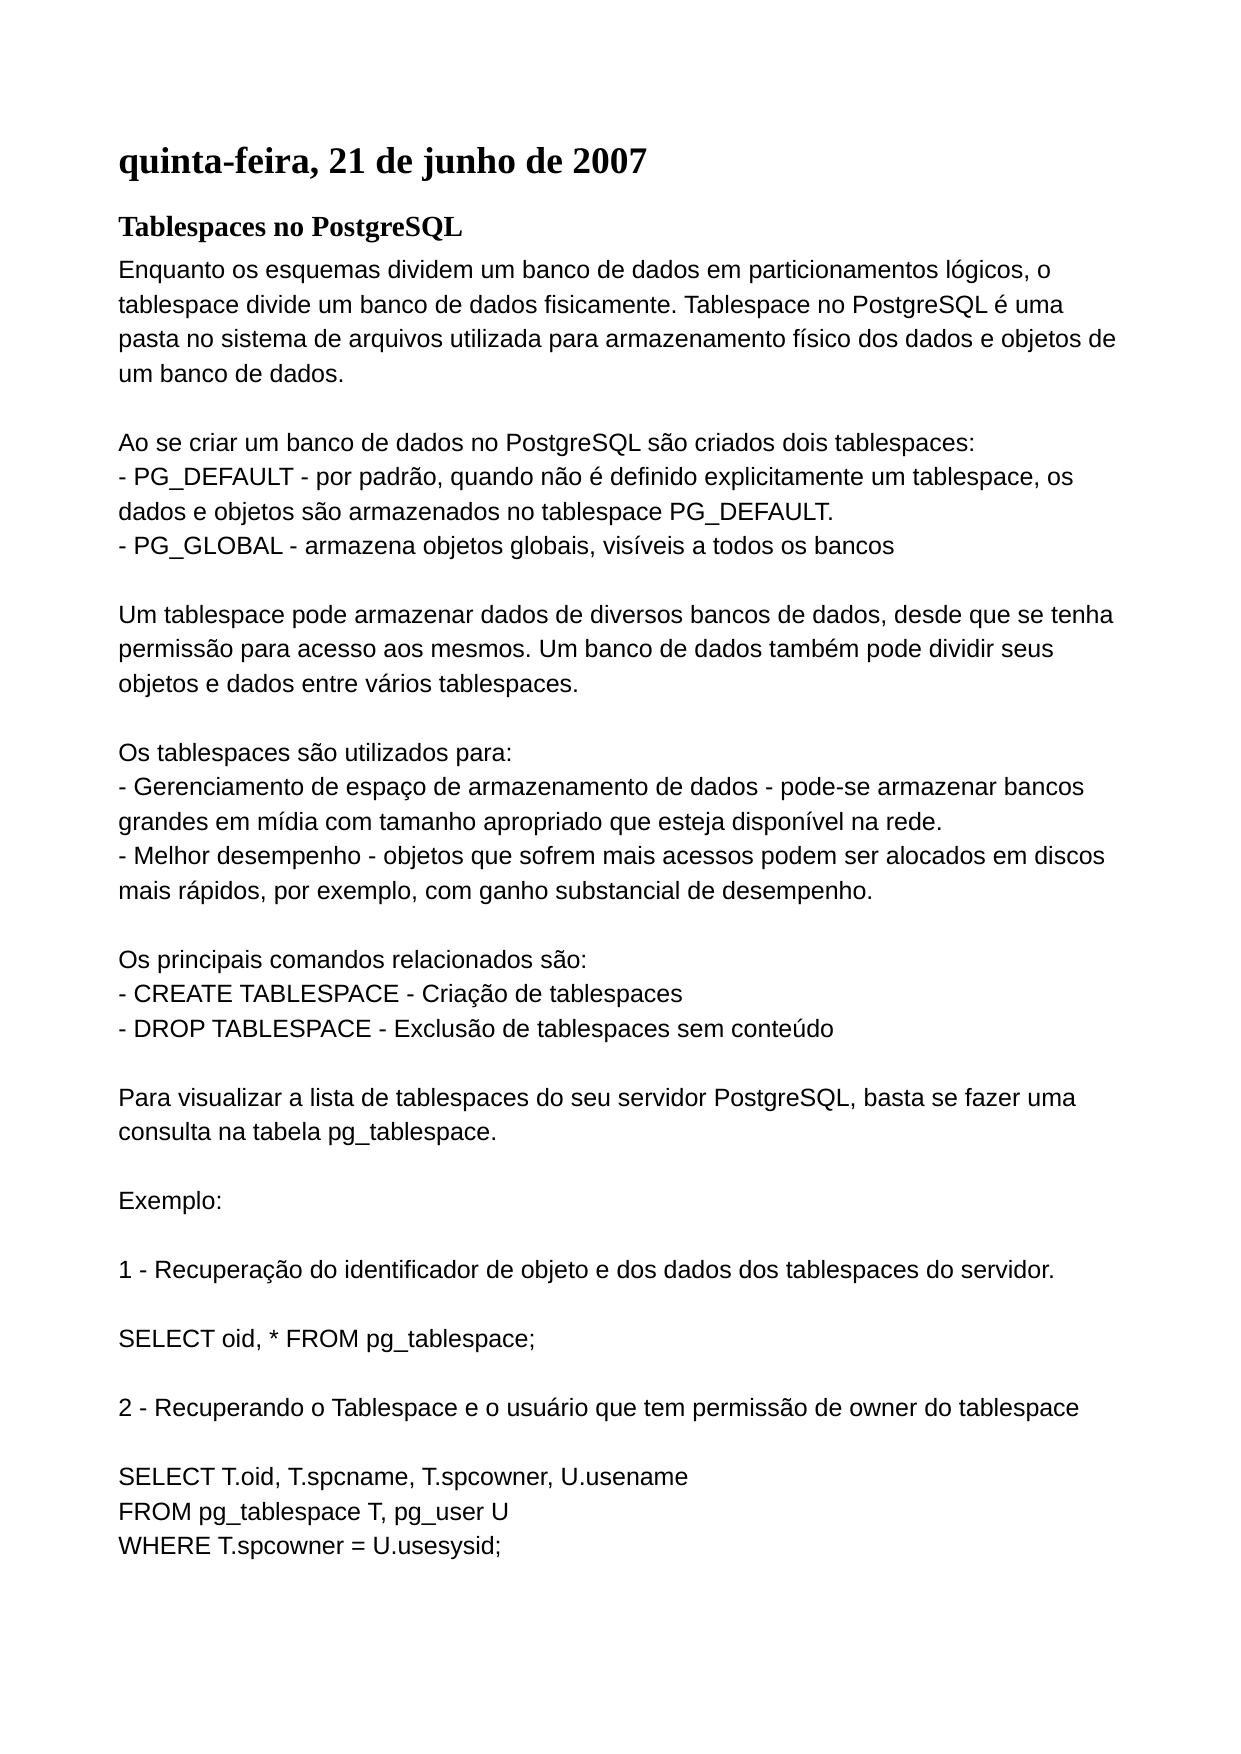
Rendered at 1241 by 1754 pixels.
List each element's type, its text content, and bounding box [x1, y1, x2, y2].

subtitle Tablespaces no PostgreSQL [118, 209, 1122, 243]
text Enquanto os esquemas dividem um banco de dados em particionamentos lógicos, o tablespace divide um banco de dados fisicamente. Tablespace no PostgreSQL é uma pasta no sistema de arquivos utilizada para armazenamento físico dos dados e objetos de um banco de dados. Ao se criar um banco de dados no PostgreSQL são criados dois tablespaces: - PG_DEFAULT - por padrão, quando não é definido explicitamente um tablespace, os dados e objetos são armazenados no tablespace PG_DEFAULT. - PG_GLOBAL - armazena objetos globais, visíveis a todos os bancos Um tablespace pode armazenar dados de diversos bancos de dados, desde que se tenha permissão para acesso aos mesmos. Um banco de dados também pode dividir seus objetos e dados entre vários tablespaces. Os tablespaces são utilizados para: - Gerenciamento de espaço de armazenamento de dados - pode-se armazenar bancos grandes em mídia com tamanho apropriado que esteja disponível na rede. - Melhor desempenho - objetos que sofrem mais acessos podem ser alocados em discos mais rápidos, por exemplo, com ganho substancial de desempenho. Os principais comandos relacionados são: - CREATE TABLESPACE - Criação de tablespaces - DROP TABLESPACE - Exclusão de tablespaces sem conteúdo Para visualizar a lista de tablespaces do seu servidor PostgreSQL, basta se fazer uma consulta na tabela pg_tablespace. Exemplo: 1 - Recuperação do identificador de objeto e dos dados dos tablespaces do servidor. SELECT oid, * FROM pg_tablespace; 2 - Recuperando o Tablespace e o usuário que tem permissão de owner do tablespace SELECT T.oid, T.spcname, T.spcowner, U.usename FROM pg_tablespace T, pg_user U WHERE T.spcowner = U.usesysid; [118, 255, 1122, 1560]
subtitle quinta-feira, 21 de junho de 2007 [118, 139, 1122, 182]
